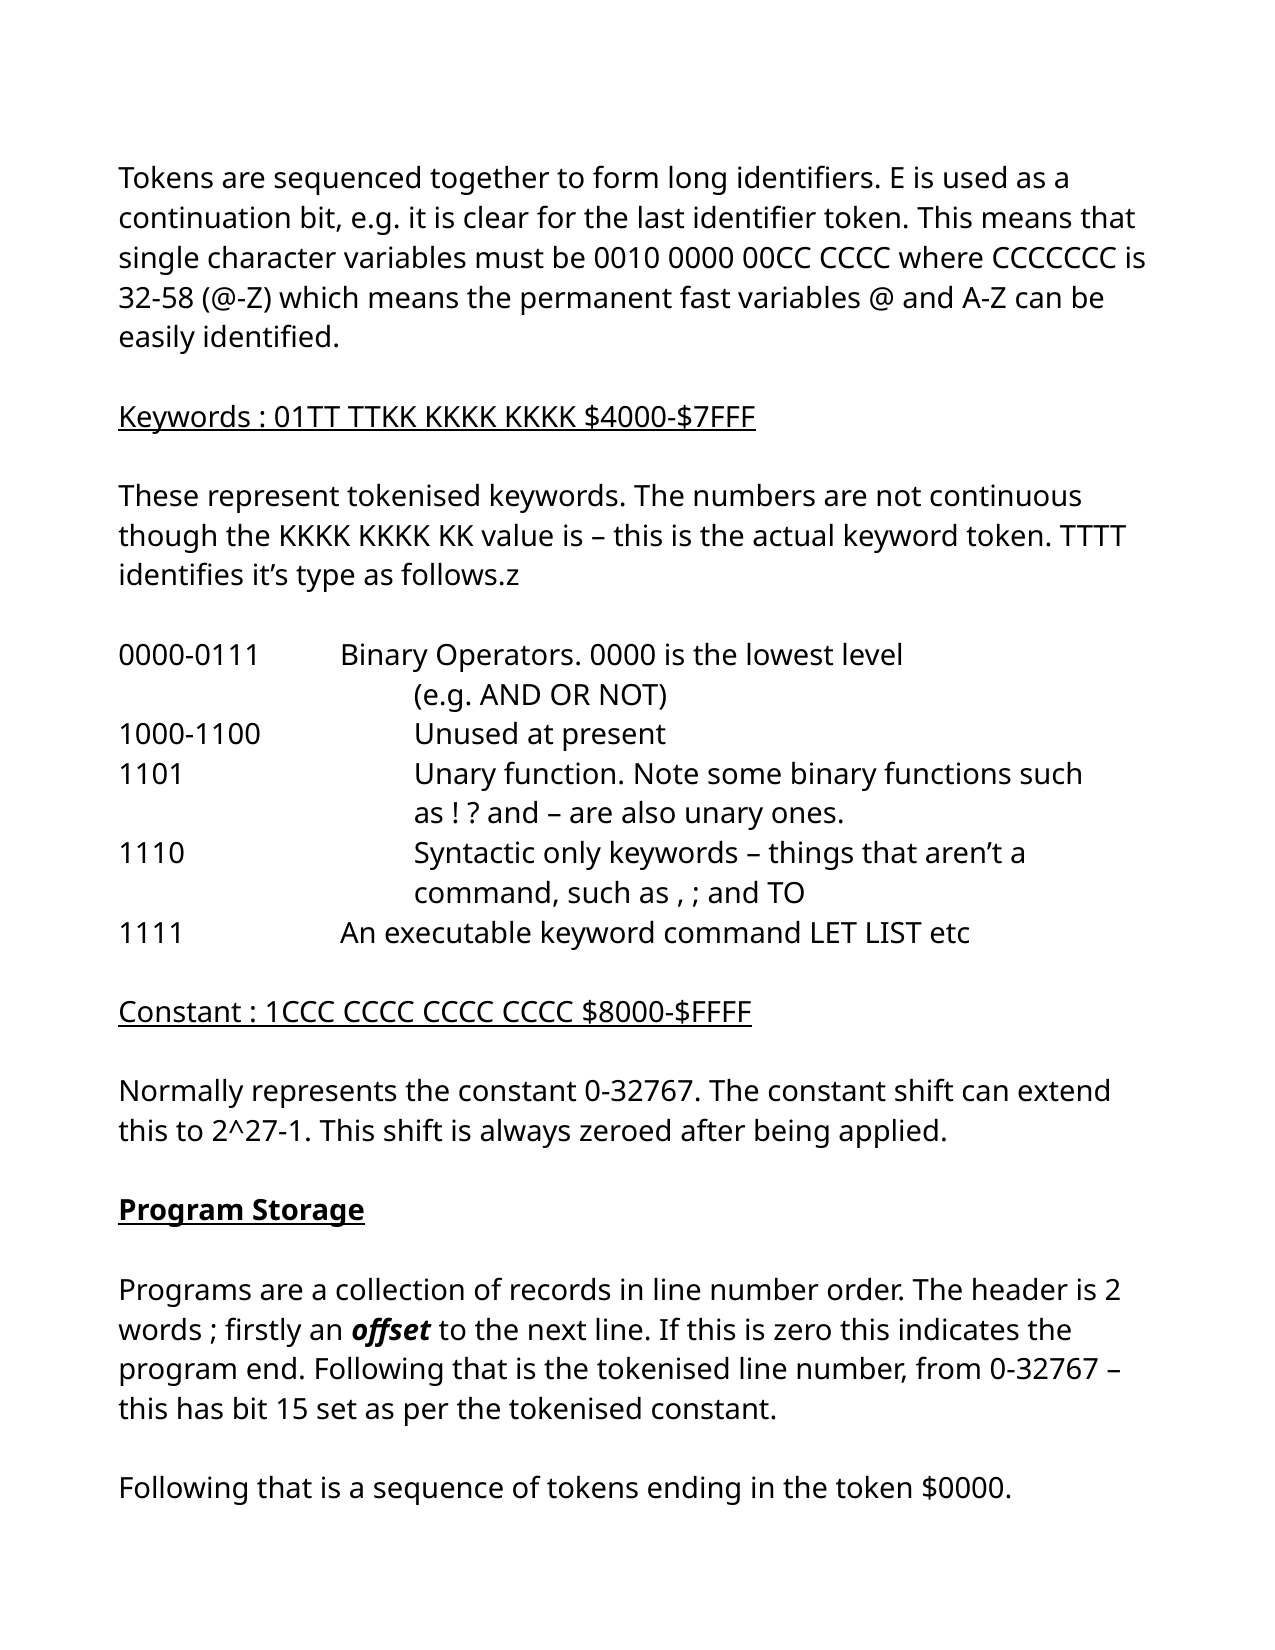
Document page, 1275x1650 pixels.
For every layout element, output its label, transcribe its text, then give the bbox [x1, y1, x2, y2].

text 1111 An executable keyword command LET LIST etc [118, 912, 1157, 952]
text as ! ? and – are also unary ones. [118, 793, 1157, 832]
text These represent tokenised keywords. The numbers are not continuous though the KKKK KKKK KK value is – this is the actual keyword token. TTTT identifies it’s type as follows.z [118, 475, 1157, 594]
text Programs are a collection of records in line number order. The header is 2 words ; firstly an offset to the next line. If this is zero this indicates the program end. Following that is the tokenised line number, from 0-32767 – this has bit 15 set as per the tokenised constant. [118, 1269, 1157, 1428]
text (e.g. AND OR NOT) [118, 674, 1157, 713]
text 1101 Unary function. Note some binary functions such [118, 753, 1157, 793]
text 0000-0111 Binary Operators. 0000 is the lowest level [118, 634, 1157, 674]
text command, such as , ; and TO [118, 872, 1157, 912]
text 1110 Syntactic only keywords – things that aren’t a [118, 832, 1157, 872]
text Normally represents the constant 0-32767. The constant shift can extend this to 2^27-1. This shift is always zeroed after being applied. [118, 1071, 1157, 1150]
text Constant : 1CCC CCCC CCCC CCCC $8000-$FFFF [118, 991, 1157, 1031]
text Program Storage [118, 1190, 1157, 1229]
text Tokens are sequenced together to form long identifiers. E is used as a continuation bit, e.g. it is clear for the last identifier token. This means that single character variables must be 0010 0000 00CC CCCC where CCCCCCC is 32-58 (@-Z) which means the permanent fast variables @ and A-Z can be easily identified. [118, 158, 1157, 356]
text Keywords : 01TT TTKK KKKK KKKK $4000-$7FFF [118, 396, 1157, 436]
text Following that is a sequence of tokens ending in the token $0000. [118, 1467, 1157, 1507]
text 1000-1100 Unused at present [118, 713, 1157, 753]
